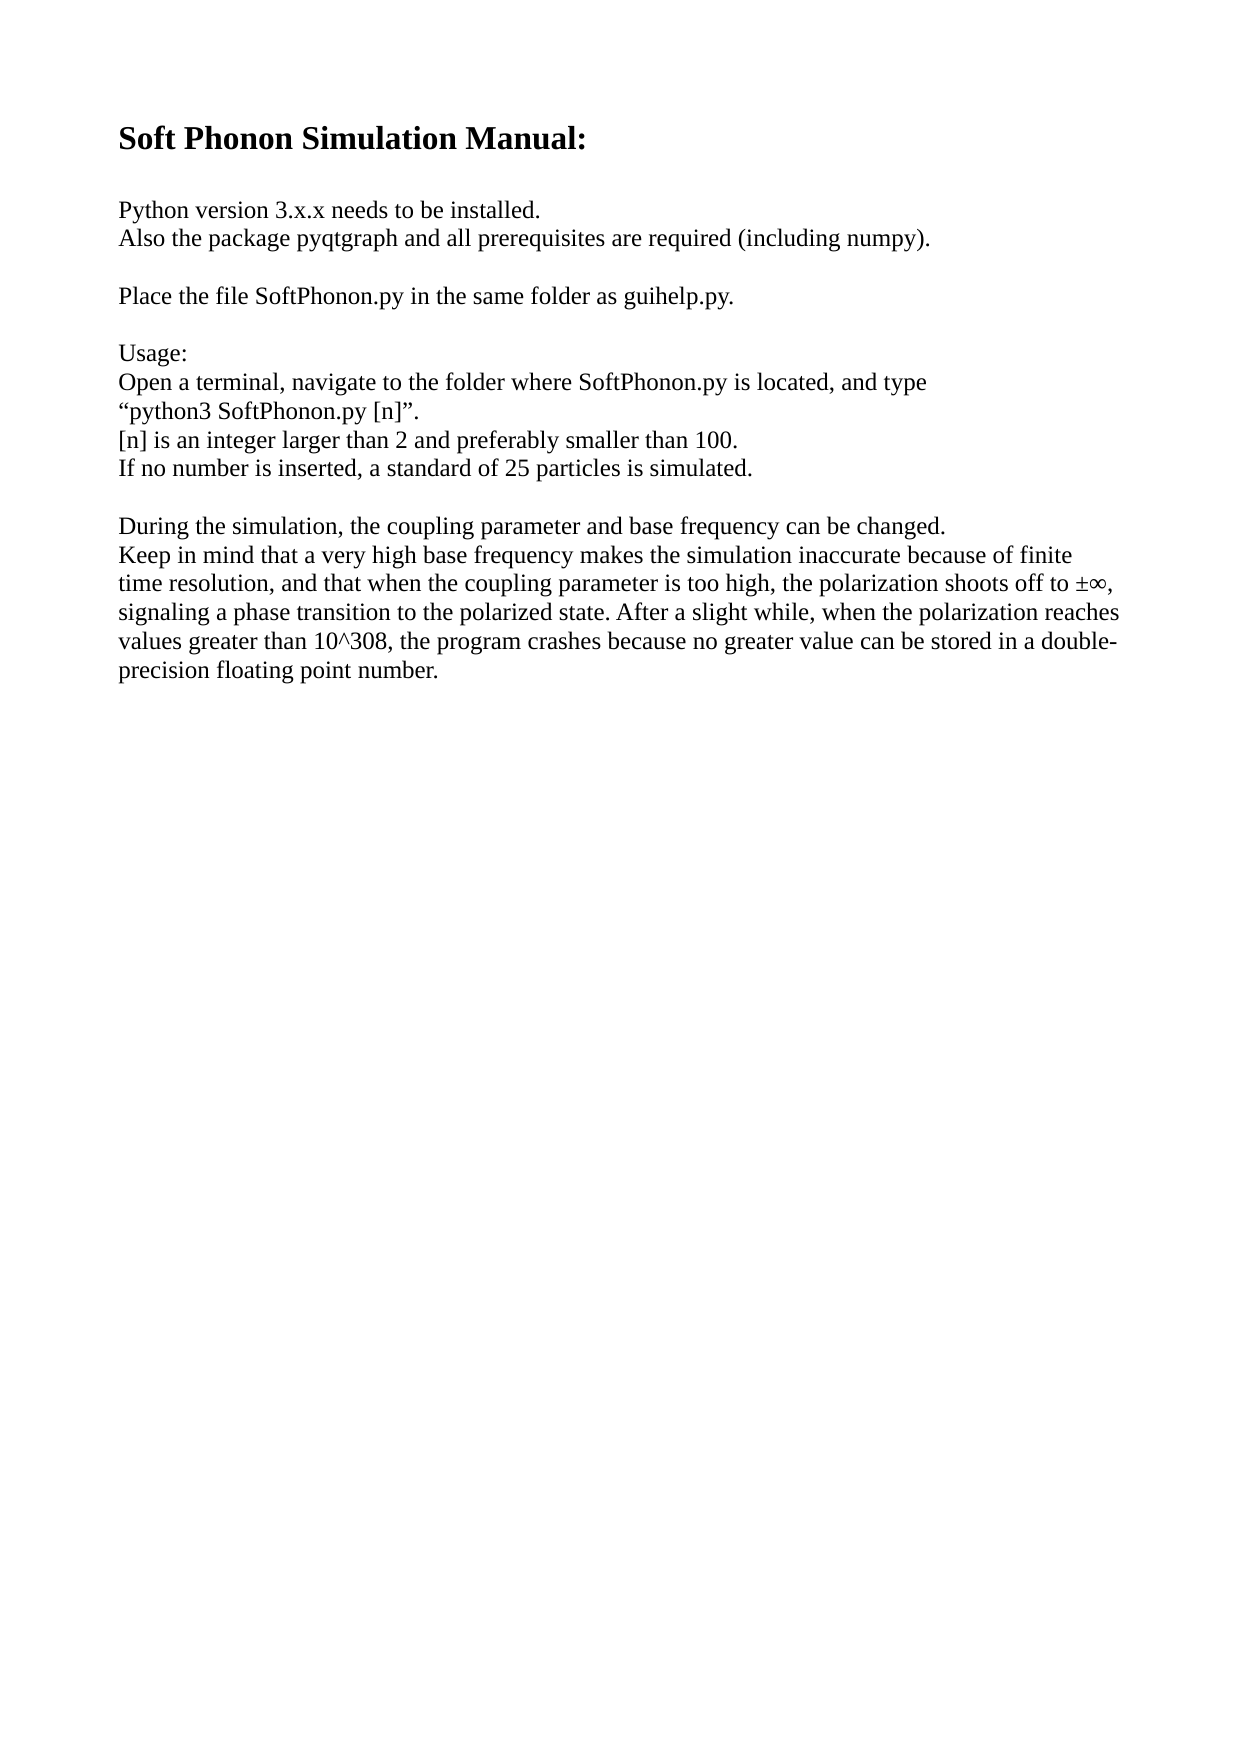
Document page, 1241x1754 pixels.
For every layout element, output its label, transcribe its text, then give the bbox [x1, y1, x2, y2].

text Python version 3.x.x needs to be installed. [118, 195, 1122, 223]
text Open a terminal, navigate to the folder where SoftPhonon.py is located, and type [118, 367, 1122, 396]
text During the simulation, the coupling parameter and base frequency can be changed. [118, 511, 1122, 540]
text Usage: [118, 338, 1122, 367]
text Keep in mind that a very high base frequency makes the simulation inaccurate because of finite time resolution, and that when the coupling parameter is too high, the polarization shoots off to ±∞, signaling a phase transition to the polarized state. After a slight while, when the polarization reaches values greater than 10^308, the program crashes because no greater value can be stored in a double-precision floating point number. [118, 540, 1122, 683]
text Also the package pyqtgraph and all prerequisites are required (including numpy). [118, 223, 1122, 252]
text “python3 SoftPhonon.py [n]”. [118, 396, 1122, 425]
text Soft Phonon Simulation Manual: [118, 118, 1122, 156]
text [n] is an integer larger than 2 and preferably smaller than 100. [118, 425, 1122, 453]
text If no number is inserted, a standard of 25 particles is simulated. [118, 453, 1122, 482]
text Place the file SoftPhonon.py in the same folder as guihelp.py. [118, 281, 1122, 310]
